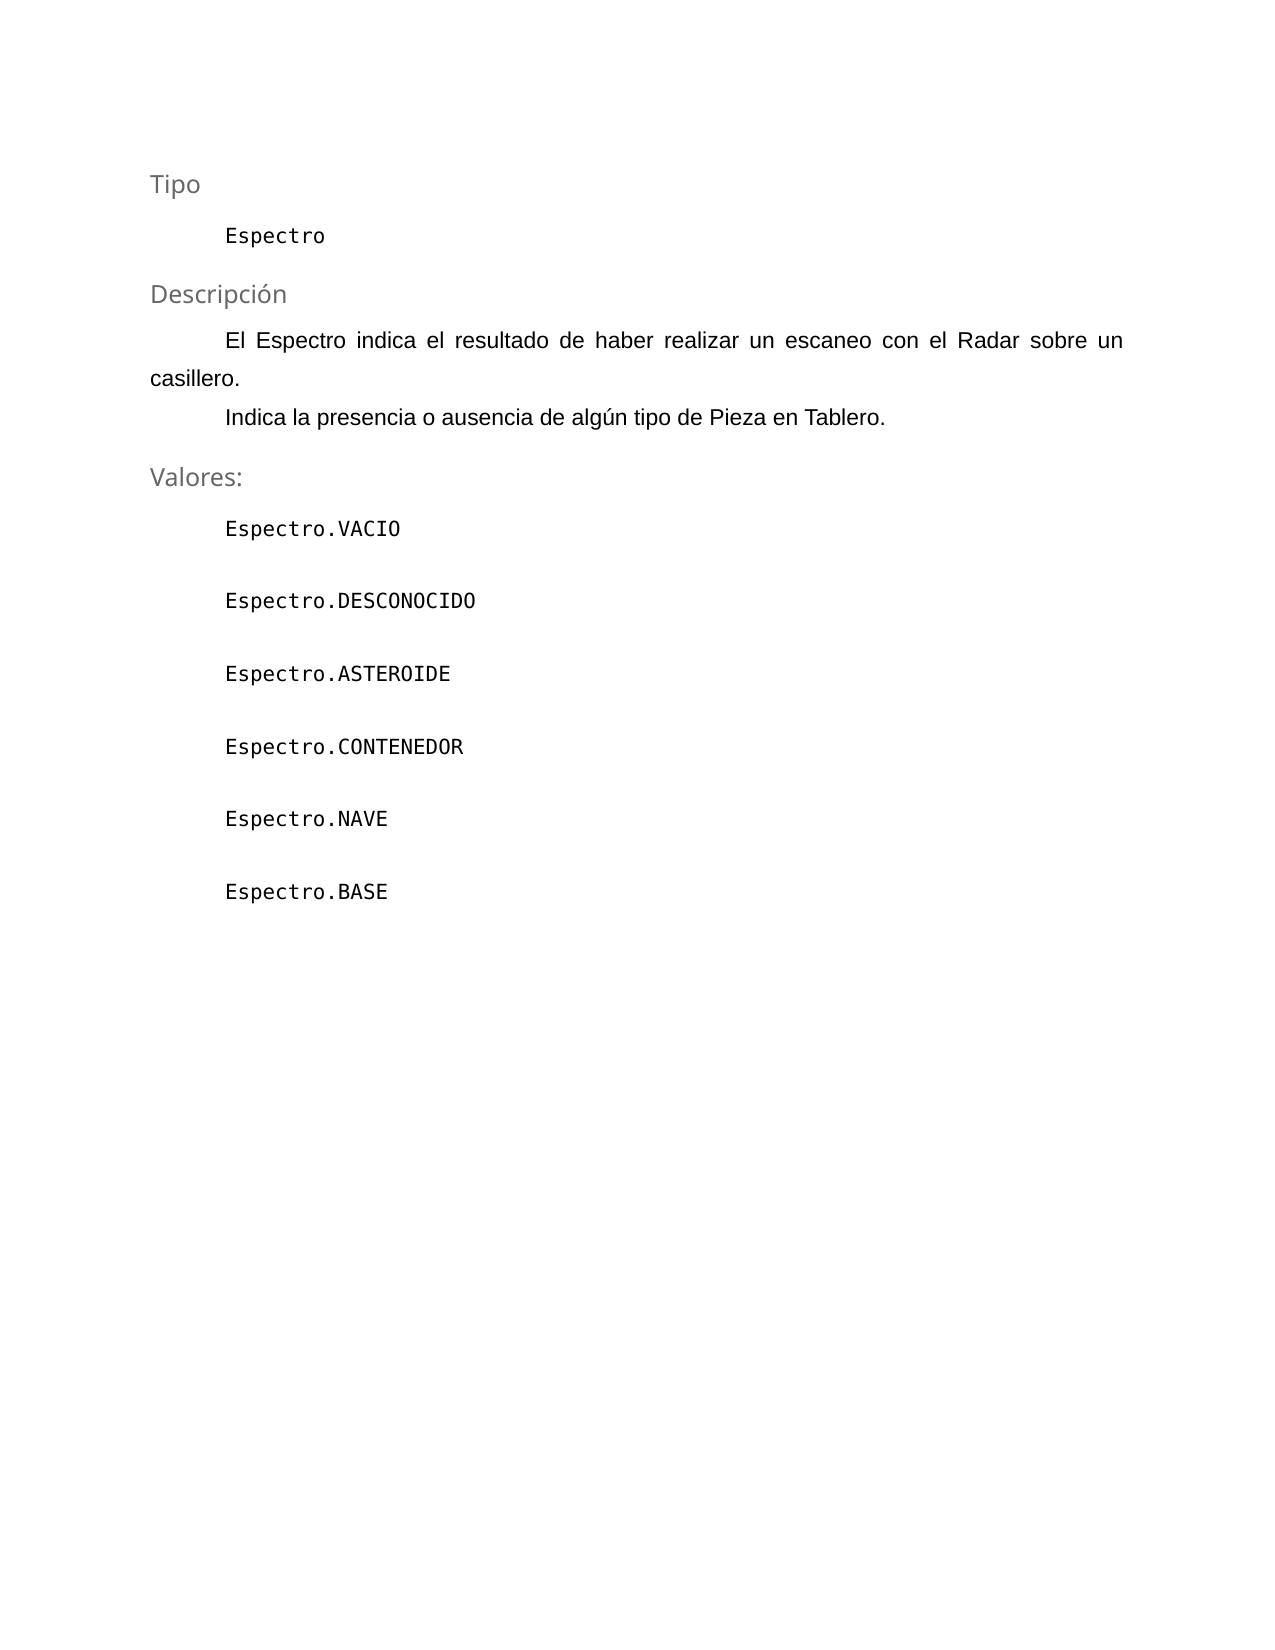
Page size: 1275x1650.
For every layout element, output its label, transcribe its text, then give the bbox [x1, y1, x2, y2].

subtitle Valores: [150, 460, 1125, 494]
text Espectro.DESCONOCIDO [150, 589, 1125, 614]
text Espectro.ASTEROIDE [150, 662, 1125, 686]
text Espectro.CONTENEDOR [150, 735, 1125, 759]
subtitle Tipo [150, 167, 1125, 201]
text Espectro.NAVE [150, 807, 1125, 832]
text Indica la presencia o ausencia de algún tipo de Pieza en Tablero. [150, 404, 1125, 430]
text Espectro.VACIO [150, 517, 1125, 541]
text Espectro.BASE [150, 880, 1125, 904]
text Espectro [150, 224, 1125, 248]
text El Espectro indica el resultado de haber realizar un escaneo con el Radar sobre un casillero. [150, 328, 1125, 392]
subtitle Descripción [150, 277, 1125, 311]
